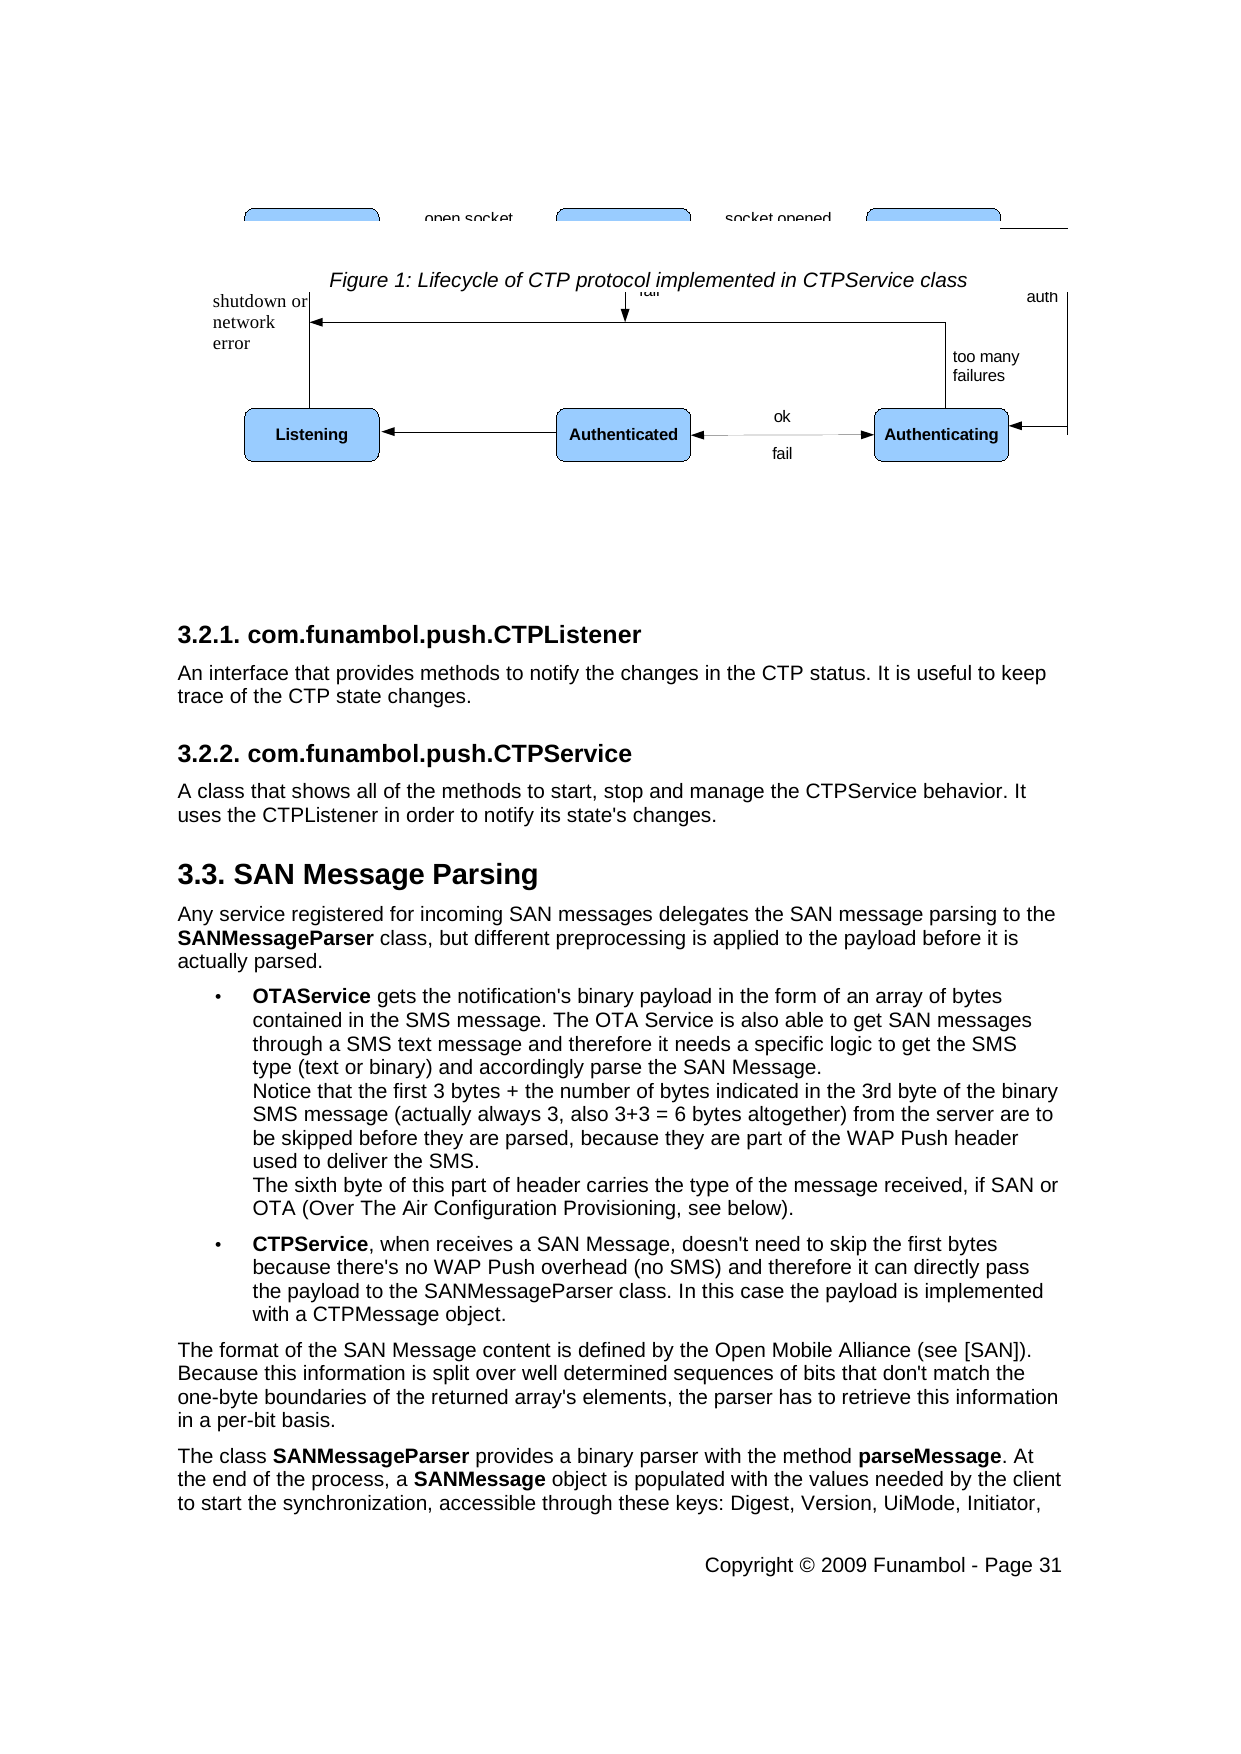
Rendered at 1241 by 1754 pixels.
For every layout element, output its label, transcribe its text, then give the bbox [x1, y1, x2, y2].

text Any service registered for incoming SAN messages delegates the SAN message parsing to the SANMessageParser class, but different preprocessing is applied to the payload before it is actually parsed. [177, 902, 1063, 973]
list OTAService gets the notification's binary payload in the form of an array of bytes contained in the SMS message. The OTA Service is also able to get SAN messages through a SMS text message and therefore it needs a specific logic to get the SMS type (text or binary) and accordingly parse the SAN Message. Notice that the first 3 bytes + the number of bytes indicated in the 3rd byte of the binary SMS message (actually always 3, also 3+3 = 6 bytes altogether) from the server are to be skipped before they are parsed, because they are part of the WAP Push header used to deliver the SMS. The sixth byte of this part of header carries the type of the message received, if SAN or OTA (Over The Air Configuration Provisioning, see below). [215, 985, 1063, 1220]
subtitle SAN Message Parsing [177, 858, 1063, 890]
text Figure 1: Lifecycle of CTP protocol implemented in CTPService class [213, 268, 1086, 292]
text The format of the SAN Message content is defined by the Open Mobile Alliance (see [SAN]). Because this information is split over well determined sequences of bits that don't match the one-byte boundaries of the returned array's elements, the parser has to retrieve this information in a per-bit basis. [177, 1338, 1063, 1432]
text A class that shows all of the methods to start, stop and manage the CTPService behavior. It uses the CTPListener in order to notify its state's changes. [177, 780, 1063, 827]
list CTPService, when receives a SAN Message, doesn't need to skip the first bytes because there's no WAP Push overhead (no SMS) and therefore it can directly pass the payload to the SANMessageParser class. In this case the payload is implemented with a CTPMessage object. [215, 1232, 1063, 1326]
subtitle com.funambol.push.CTPService [177, 739, 1063, 767]
text An interface that provides methods to notify the changes in the CTP status. It is useful to keep trace of the CTP state changes. [177, 661, 1063, 708]
text The class SANMessageParser provides a binary parser with the method parseMessage. At the end of the process, a SANMessage object is populated with the values needed by the client to start the synchronization, accessible through these keys: Digest, Version, UiMode, Initiator, [177, 1444, 1063, 1515]
subtitle com.funambol.push.CTPListener [177, 621, 1063, 649]
